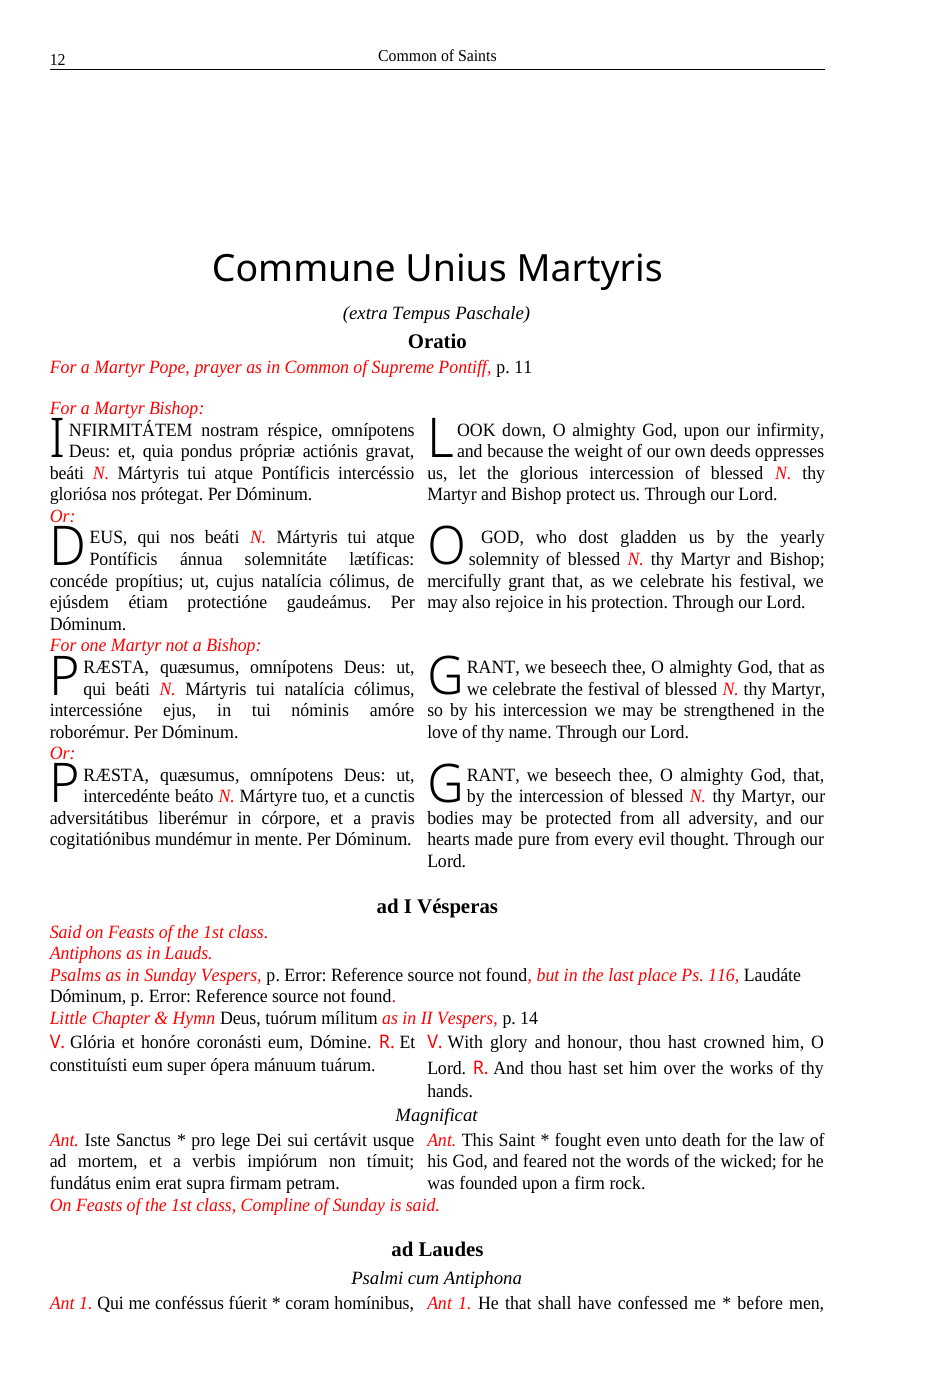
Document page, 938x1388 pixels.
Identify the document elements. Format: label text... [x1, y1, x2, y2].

table_header Ant. Iste Sanctus * pro lege Dei sui certávit usque ad mortem, et a verbis impiórum non tímuit; fundátus enim erat supra firmam petram. [50, 1129, 421, 1193]
table_header Ant 1. Qui me conféssus fúerit * coram homínibus, [50, 1292, 421, 1313]
text Psalmi cum Antiphona [49, 1267, 825, 1289]
table_header DEUS, qui nos beáti N. Mártyris tui atque Pontíficis ánnua solemnitáte lætíficas: concéde propítius; ut, cujus natalícia cólimus, de ejúsdem étiam protectióne gaudeámus. Per Dóminum. [50, 526, 421, 634]
text Commune Unius Martyris [49, 242, 825, 293]
text Or: [49, 742, 825, 764]
table_header Ant 1. He that shall have confessed me * before men, [421, 1292, 825, 1313]
text Antiphons as in Lauds. [49, 942, 825, 964]
text For a Martyr Bishop: [49, 397, 825, 419]
table_header PRÆSTA, quæsumus, omnípotens Deus: ut, qui beáti N. Mártyris tui natalícia cólimus, intercessióne ejus, in tui nóminis amóre roborémur. Per Dóminum. [50, 656, 421, 742]
text For one Martyr not a Bishop: [49, 634, 825, 656]
table_header LOOK down, O almighty God, upon our infirmity, and because the weight of our own deeds oppresses us, let the glorious intercession of blessed N. thy Martyr and Bishop protect us. Through our Lord. [421, 419, 825, 505]
text Little Chapter & Hymn Deus, tuórum mílitum as in II Vespers, p. 14 [49, 1007, 825, 1028]
text (extra Tempus Paschale) [49, 302, 825, 323]
table_header GRANT, we beseech thee, O almighty God, that, by the intercession of blessed N. thy Martyr, our bodies may be protected from all adversity, and our hearts made pure from every evil thought. Through our Lord. [421, 764, 825, 871]
text ad I Vésperas [49, 894, 825, 918]
text Magnificat [49, 1104, 825, 1126]
text Said on Feasts of the 1st class. [49, 921, 825, 942]
text For a Martyr Pope, prayer as in Common of Supreme Pontiff, p. 11 [49, 356, 825, 378]
table_header Ant. This Saint * fought even unto death for the law of his God, and feared not the words of the wicked; for he was founded upon a firm rock. [421, 1129, 825, 1193]
text On Feasts of the 1st class, Compline of Sunday is said. [49, 1193, 825, 1215]
text Or: [49, 505, 825, 526]
table_header INFIRMITÁTEM nostram réspice, omnípotens Deus: et, quia pondus própriæ actiónis gravat, beáti N. Mártyris tui atque Pontíficis intercéssio gloriósa nos prótegat. Per Dóminum. [50, 419, 421, 505]
text Oratio [49, 329, 825, 353]
table_header GRANT, we beseech thee, O almighty God, that as we celebrate the festival of blessed N. thy Martyr, so by his intercession we may be strengthened in the love of thy name. Through our Lord. [421, 656, 825, 742]
table_header PRÆSTA, quæsumus, omnípotens Deus: ut, intercedénte beáto N. Mártyre tuo, et a cunctis adversitátibus liberémur in córpore, et a pravis cogitatiónibus mundémur in mente. Per Dóminum. [50, 764, 421, 871]
table_header V. Glória et honóre coronásti eum, Dómine. R. Et constituísti eum super ópera mánuum tuárum. [50, 1029, 421, 1101]
text Psalms as in Sunday Vespers, p. , but in the last place Ps. 116, Laudáte Dóminum, p. . [49, 964, 825, 1007]
table_header V. With glory and honour, thou hast crowned him, O Lord. R. And thou hast set him over the works of thy hands. [421, 1029, 825, 1101]
table_header O GOD, who dost gladden us by the yearly solemnity of blessed N. thy Martyr and Bishop; mercifully grant that, as we celebrate his festival, we may also rejoice in his protection. Through our Lord. [421, 526, 825, 634]
text ad Laudes [49, 1237, 825, 1261]
